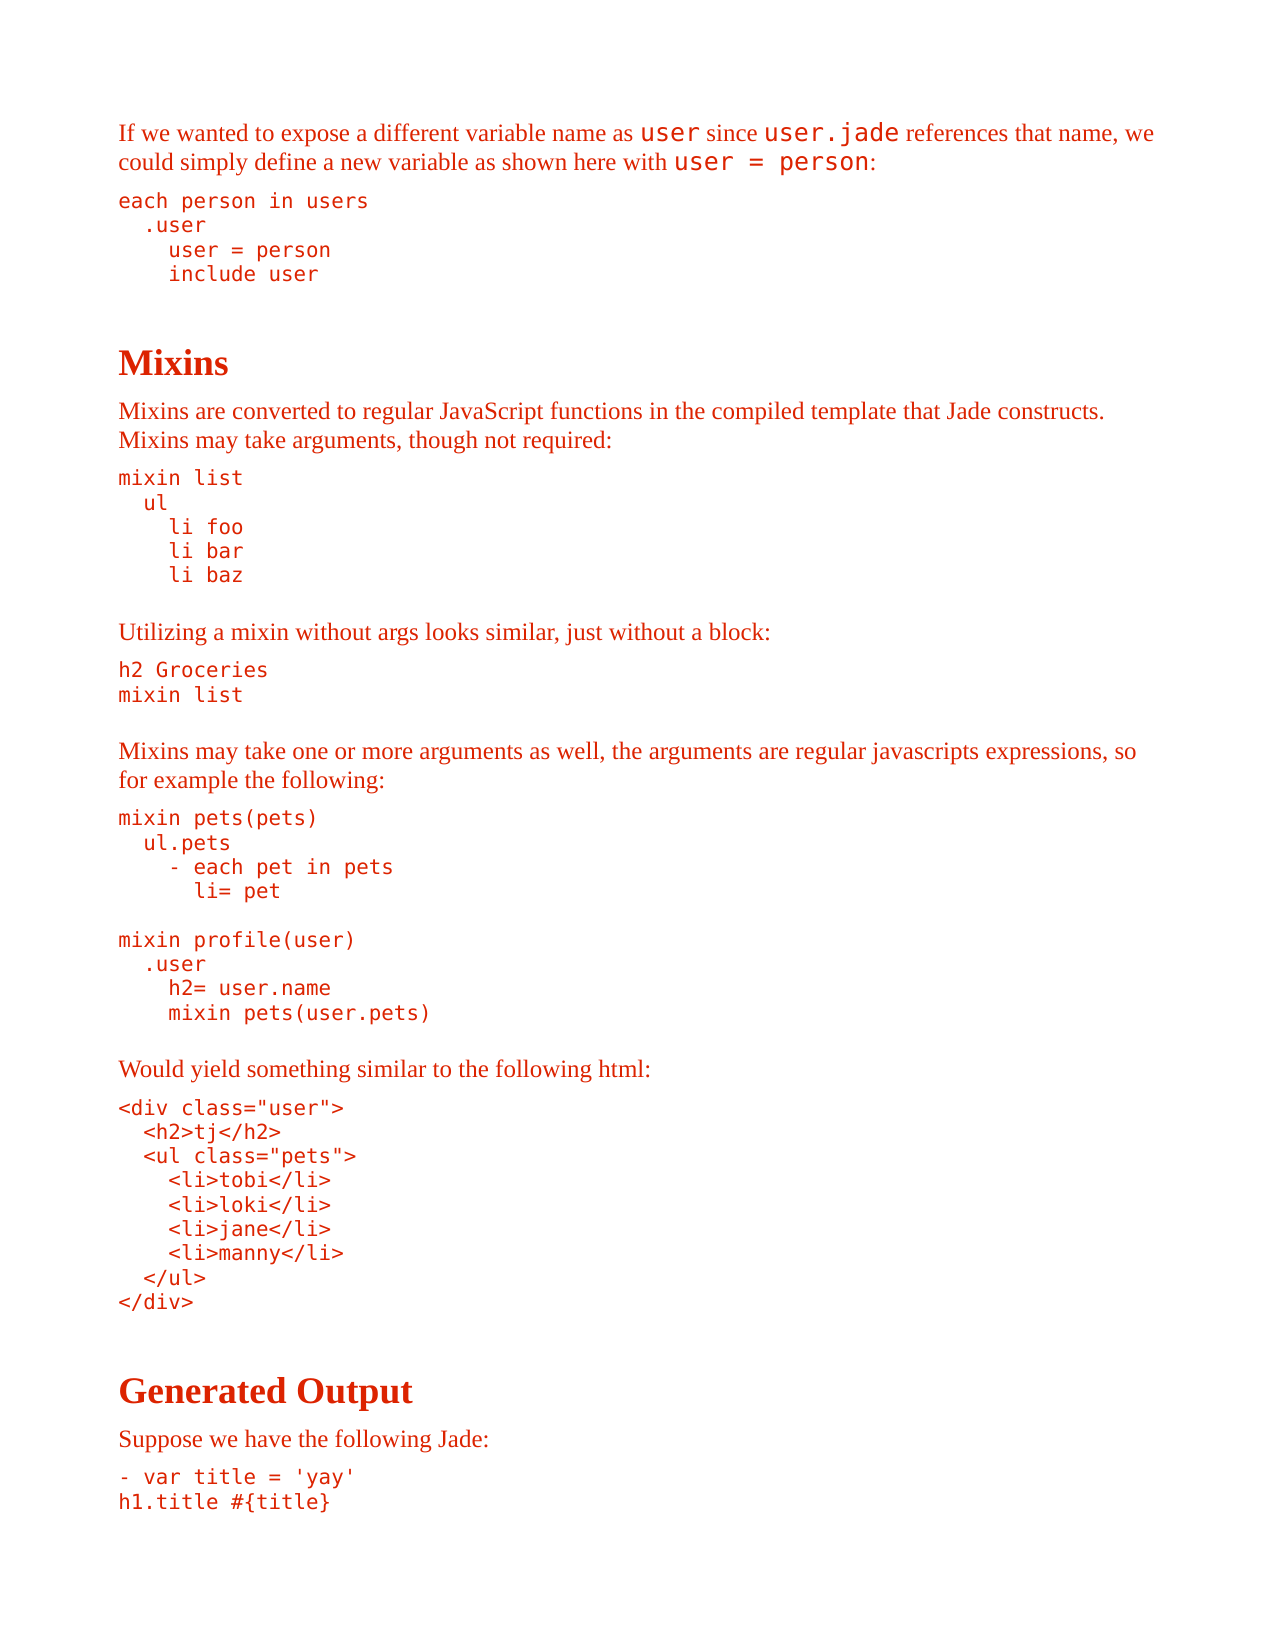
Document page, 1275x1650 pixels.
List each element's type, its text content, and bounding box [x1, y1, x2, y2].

text Utilizing a mixin without args looks similar, just without a block: [118, 617, 1157, 646]
text Would yield something similar to the following html: [118, 1054, 1157, 1083]
text <ul class="pets"> [118, 1144, 1157, 1168]
text .user [118, 952, 1157, 976]
text - var title = 'yay' [118, 1465, 1157, 1490]
text </div> [118, 1290, 1157, 1314]
text ul.pets [118, 831, 1157, 855]
text If we wanted to expose a different variable name as user since user.jade references that name, we could simply define a new variable as shown here with user = person: [118, 118, 1157, 177]
text - each pet in pets [118, 855, 1157, 879]
text <h2>tj</h2> [118, 1120, 1157, 1144]
text li= pet [118, 879, 1157, 903]
text Mixins are converted to regular JavaScript functions in the compiled template that Jade constructs. Mixins may take arguments, though not required: [118, 396, 1157, 454]
text Mixins may take one or more arguments as well, the arguments are regular javascripts expressions, so for example the following: [118, 736, 1157, 794]
text <li>jane</li> [118, 1217, 1157, 1241]
text mixin list [118, 466, 1157, 491]
text </ul> [118, 1266, 1157, 1290]
text .user [118, 213, 1157, 238]
subtitle Mixins [118, 341, 1157, 384]
text li foo [118, 515, 1157, 539]
text mixin profile(user) [118, 928, 1157, 952]
text <li>tobi</li> [118, 1168, 1157, 1193]
text user = person [118, 238, 1157, 262]
text <div class="user"> [118, 1096, 1157, 1120]
text li bar [118, 539, 1157, 563]
text h1.title #{title} [118, 1490, 1157, 1514]
text h2= user.name [118, 976, 1157, 1001]
text mixin pets(user.pets) [118, 1001, 1157, 1025]
text h2 Groceries [118, 658, 1157, 683]
text mixin list [118, 683, 1157, 707]
text li baz [118, 563, 1157, 588]
text <li>manny</li> [118, 1241, 1157, 1266]
text each person in users [118, 189, 1157, 213]
text ul [118, 491, 1157, 515]
text mixin pets(pets) [118, 806, 1157, 831]
text Suppose we have the following Jade: [118, 1424, 1157, 1453]
text <li>loki</li> [118, 1193, 1157, 1217]
subtitle Generated Output [118, 1368, 1157, 1412]
text include user [118, 262, 1157, 286]
